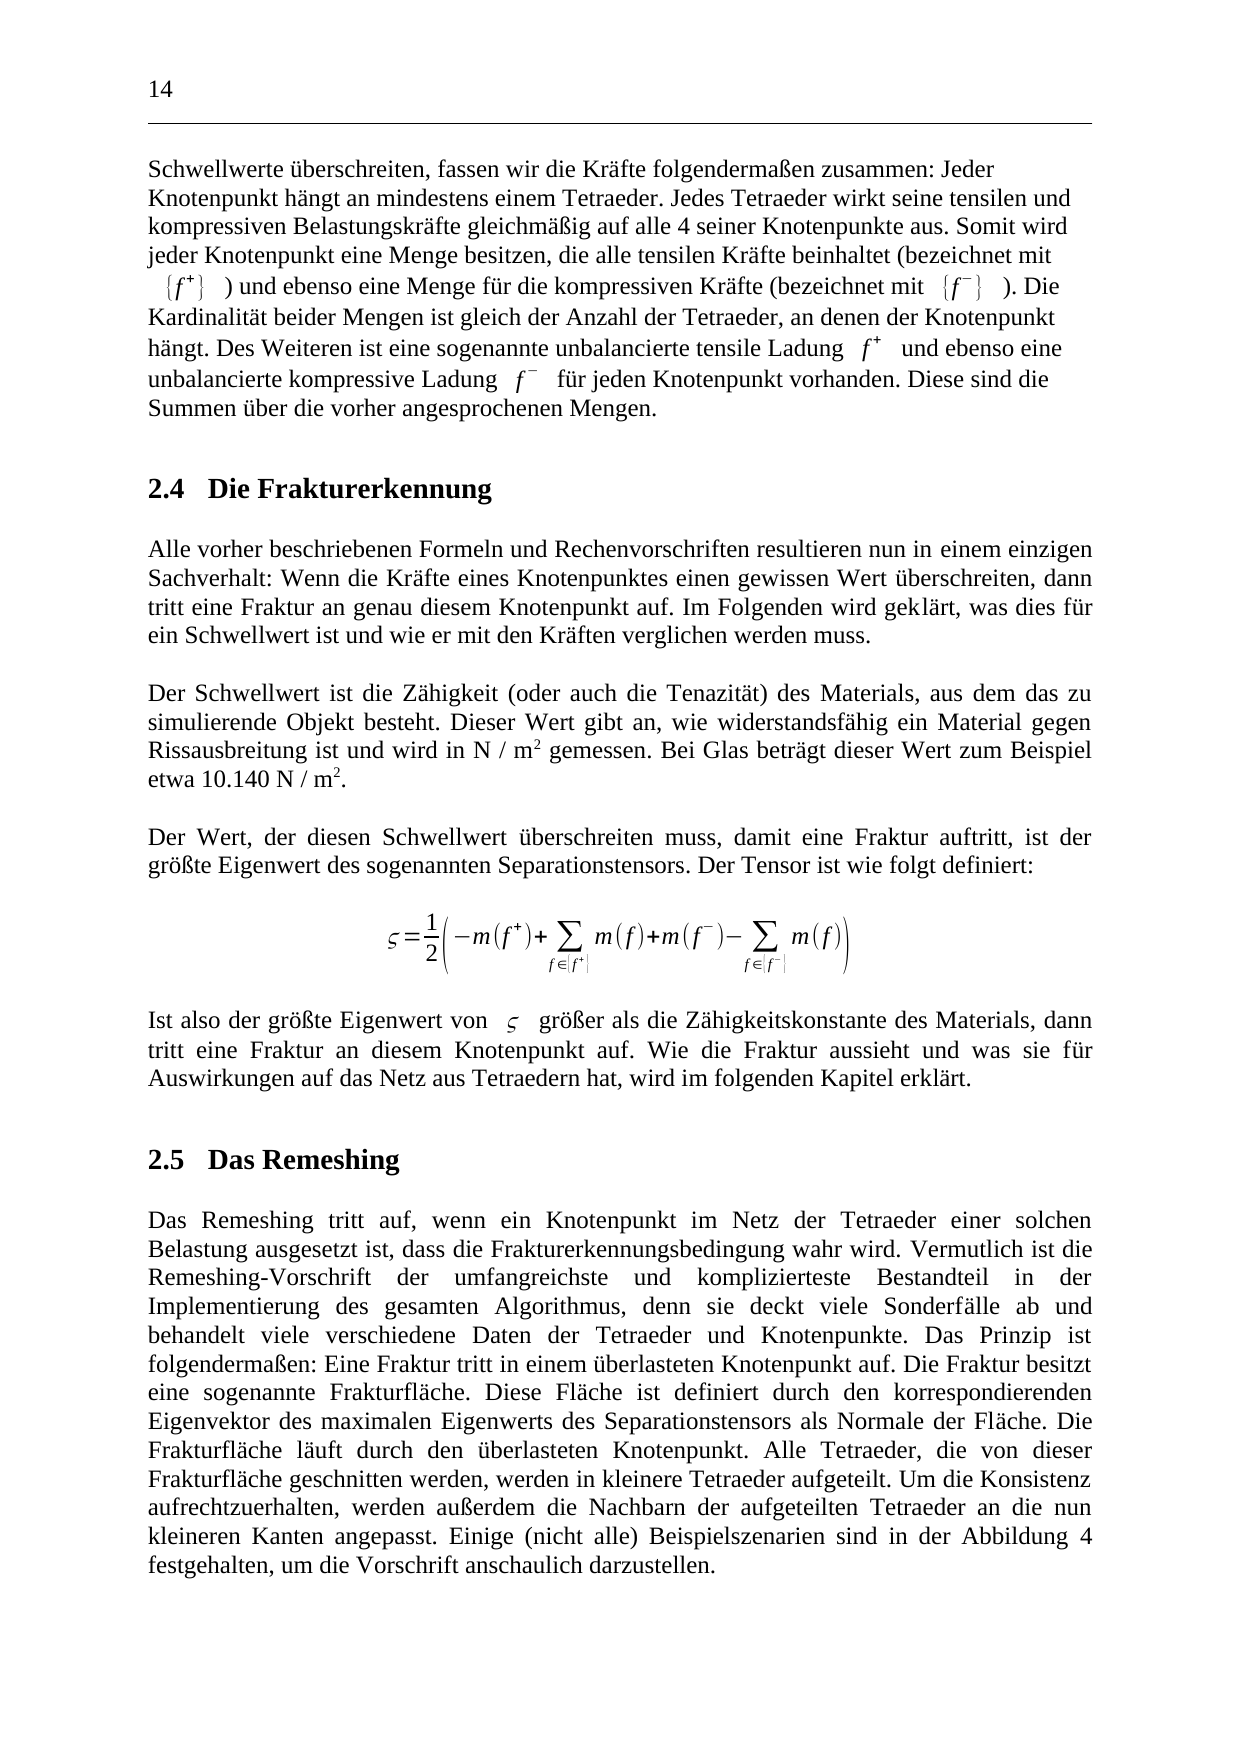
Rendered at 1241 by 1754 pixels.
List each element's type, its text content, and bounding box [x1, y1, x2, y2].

text Der Wert, der diesen Schwellwert überschreiten muss, damit eine Fraktur auftritt, ist der größte Eigenwert des sogenannten Separationstensors. Der Tensor ist wie folgt definiert: [148, 822, 1092, 879]
text Der Schwellwert ist die Zähigkeit (oder auch die Tenazität) des Materials, aus dem das zu simulierende Objekt besteht. Dieser Wert gibt an, wie widerstandsfähig ein Material gegen Rissausbreitung ist und wird in N / m2 gemessen. Bei Glas beträgt dieser Wert zum Beispiel etwa 10.140 N / m2. [148, 678, 1092, 793]
subtitle Die Frakturerkennung [148, 472, 1092, 505]
text Das Remeshing tritt auf, wenn ein Knotenpunkt im Netz der Tetraeder einer solchen Belastung ausgesetzt ist, dass die Frakturerkennungsbedingung wahr wird. Vermutlich ist die Remeshing-Vorschrift der umfangreichste und komplizierteste Bestandteil in der Implementierung des gesamten Algorithmus, denn sie deckt viele Sonderfälle ab und behandelt viele verschiedene Daten der Tetraeder und Knotenpunkte. Das Prinzip ist folgendermaßen: Eine Fraktur tritt in einem überlasteten Knotenpunkt auf. Die Fraktur besitzt eine sogenannte Frakturfläche. Diese Fläche ist definiert durch den korrespondierenden Eigenvektor des maximalen Eigenwerts des Separationstensors als Normale der Fläche. Die Frakturfläche läuft durch den überlasteten Knotenpunkt. Alle Tetraeder, die von dieser Frakturfläche geschnitten werden, werden in kleinere Tetraeder aufgeteilt. Um die Konsistenz aufrechtzuerhalten, werden außerdem die Nachbarn der aufgeteilten Tetraeder an die nun kleineren Kanten angepasst. Einige (nicht alle) Beispielszenarien sind in der Abbildung 4 festgehalten, um die Vorschrift anschaulich darzustellen. [148, 1205, 1092, 1579]
subtitle Das Remeshing [148, 1142, 1092, 1176]
text Ist also der größte Eigenwert vongrößer als die Zähigkeitskonstante des Materials, dann tritt eine Fraktur an diesem Knotenpunkt auf. Wie die Fraktur aussieht und was sie für Auswirkungen auf das Netz aus Tetraedern hat, wird im folgenden Kapitel erklärt. [148, 1006, 1092, 1092]
text Schwellwerte überschreiten, fassen wir die Kräfte folgendermaßen zusammen: Jeder Knotenpunkt hängt an mindestens einem Tetraeder. Jedes Tetraeder wirkt seine tensilen und kompressiven Belastungskräfte gleichmäßig auf alle 4 seiner Knotenpunkte aus. Somit wird jeder Knotenpunkt eine Menge besitzen, die alle tensilen Kräfte beinhaltet (bezeichnet mit) und ebenso eine Menge für die kompressiven Kräfte (bezeichnet mit). Die Kardinalität beider Mengen ist gleich der Anzahl der Tetraeder, an denen der Knotenpunkt hängt. Des Weiteren ist eine sogenannte unbalancierte tensile Ladungund ebenso eine unbalancierte kompressive Ladungfür jeden Knotenpunkt vorhanden. Diese sind die Summen über die vorher angesprochenen Mengen. [148, 154, 1092, 422]
text Alle vorher beschriebenen Formeln und Rechenvorschriften resultieren nun in einem einzigen Sachverhalt: Wenn die Kräfte eines Knotenpunktes einen gewissen Wert überschreiten, dann tritt eine Fraktur an genau diesem Knotenpunkt auf. Im Folgenden wird geklärt, was dies für ein Schwellwert ist und wie er mit den Kräften verglichen werden muss. [148, 534, 1092, 649]
